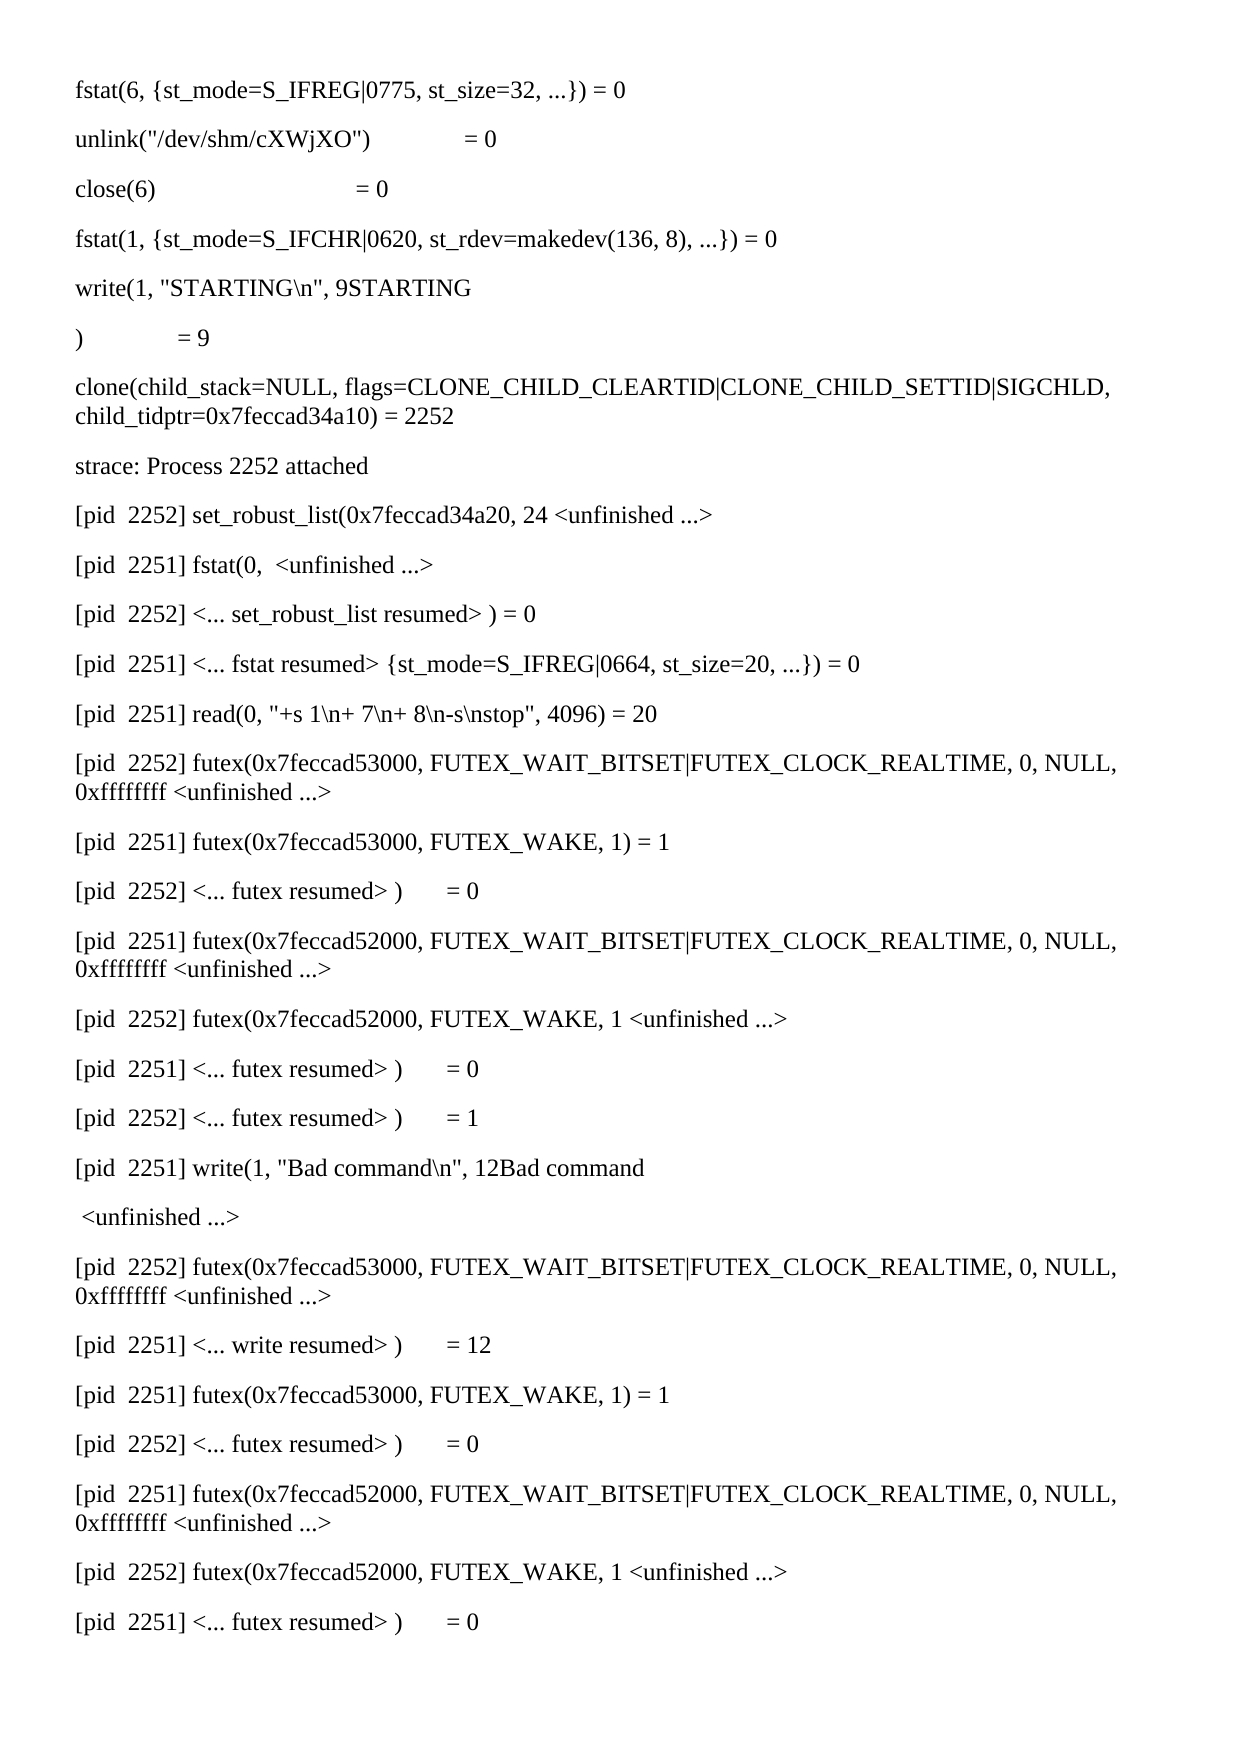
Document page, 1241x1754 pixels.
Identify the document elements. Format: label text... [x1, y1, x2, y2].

text [pid 2251] fstat(0, <unfinished ...> [75, 550, 1147, 579]
text [pid 2252] futex(0x7feccad52000, FUTEX_WAKE, 1 <unfinished ...> [75, 1557, 1147, 1586]
text ) = 9 [75, 323, 1147, 352]
text [pid 2251] futex(0x7feccad52000, FUTEX_WAIT_BITSET|FUTEX_CLOCK_REALTIME, 0, NULL, 0xffffffff <unfinished ...> [75, 1479, 1147, 1537]
text [pid 2252] <... futex resumed> ) = 0 [75, 1429, 1147, 1458]
text <unfinished ...> [75, 1202, 1147, 1231]
text [pid 2252] futex(0x7feccad52000, FUTEX_WAKE, 1 <unfinished ...> [75, 1004, 1147, 1033]
text [pid 2251] <... futex resumed> ) = 0 [75, 1054, 1147, 1082]
text [pid 2252] set_robust_list(0x7feccad34a20, 24 <unfinished ...> [75, 500, 1147, 529]
text clone(child_stack=NULL, flags=CLONE_CHILD_CLEARTID|CLONE_CHILD_SETTID|SIGCHLD, child_tidptr=0x7feccad34a10) = 2252 [75, 372, 1147, 430]
text unlink("/dev/shm/cXWjXO") = 0 [75, 124, 1147, 153]
text [pid 2251] read(0, "+s 1\n+ 7\n+ 8\n-s\nstop", 4096) = 20 [75, 699, 1147, 727]
text fstat(1, {st_mode=S_IFCHR|0620, st_rdev=makedev(136, 8), ...}) = 0 [75, 224, 1147, 252]
text [pid 2252] <... futex resumed> ) = 0 [75, 876, 1147, 905]
text [pid 2251] <... futex resumed> ) = 0 [75, 1607, 1147, 1636]
text [pid 2252] futex(0x7feccad53000, FUTEX_WAIT_BITSET|FUTEX_CLOCK_REALTIME, 0, NULL, 0xffffffff <unfinished ...> [75, 1252, 1147, 1309]
text [pid 2251] <... fstat resumed> {st_mode=S_IFREG|0664, st_size=20, ...}) = 0 [75, 649, 1147, 678]
text [pid 2251] futex(0x7feccad53000, FUTEX_WAKE, 1) = 1 [75, 827, 1147, 855]
text [pid 2252] futex(0x7feccad53000, FUTEX_WAIT_BITSET|FUTEX_CLOCK_REALTIME, 0, NULL, 0xffffffff <unfinished ...> [75, 748, 1147, 806]
text strace: Process 2252 attached [75, 451, 1147, 479]
text [pid 2251] write(1, "Bad command\n", 12Bad command [75, 1153, 1147, 1182]
text fstat(6, {st_mode=S_IFREG|0775, st_size=32, ...}) = 0 [75, 75, 1147, 104]
text [pid 2251] <... write resumed> ) = 12 [75, 1330, 1147, 1359]
text [pid 2251] futex(0x7feccad53000, FUTEX_WAKE, 1) = 1 [75, 1380, 1147, 1409]
text close(6) = 0 [75, 174, 1147, 203]
text [pid 2252] <... set_robust_list resumed> ) = 0 [75, 599, 1147, 628]
text [pid 2252] <... futex resumed> ) = 1 [75, 1103, 1147, 1132]
text write(1, "STARTING\n", 9STARTING [75, 273, 1147, 302]
text [pid 2251] futex(0x7feccad52000, FUTEX_WAIT_BITSET|FUTEX_CLOCK_REALTIME, 0, NULL, 0xffffffff <unfinished ...> [75, 926, 1147, 983]
